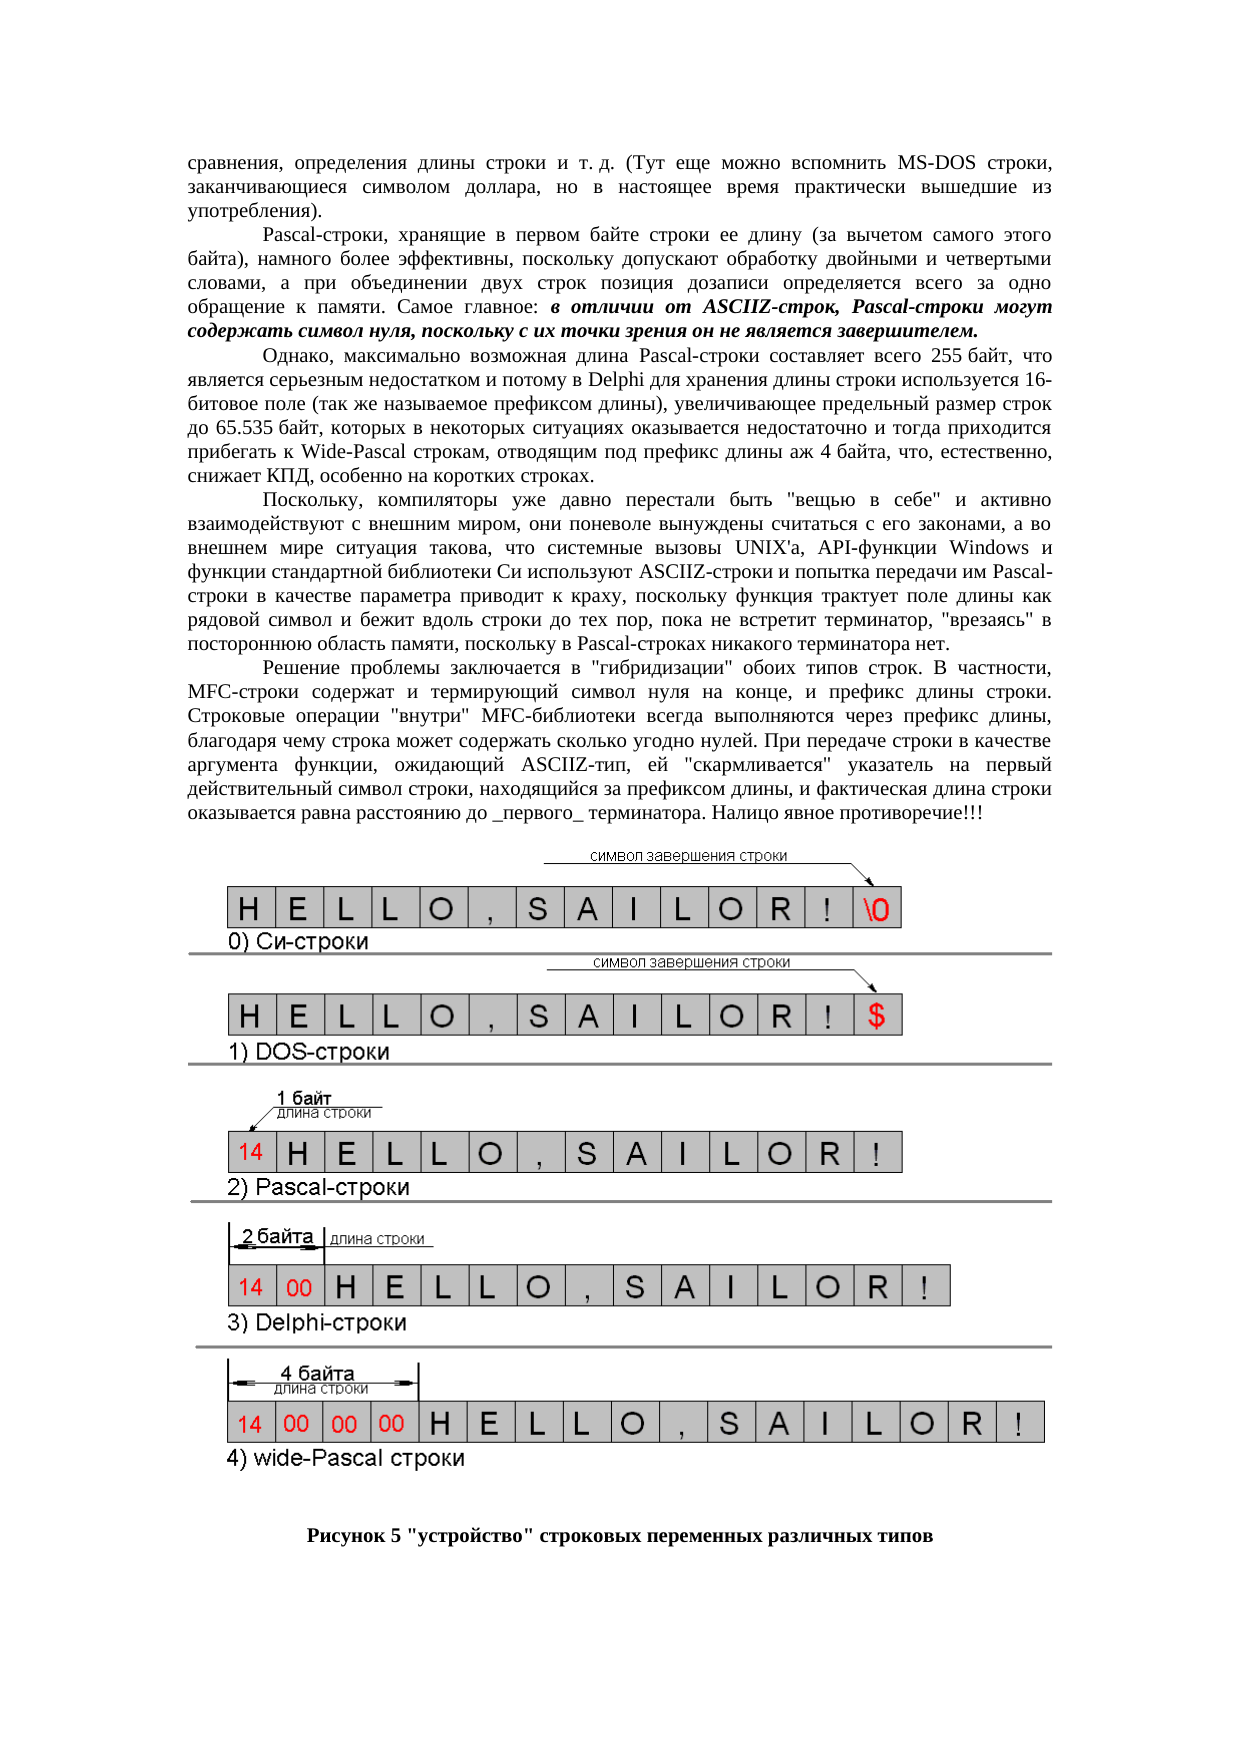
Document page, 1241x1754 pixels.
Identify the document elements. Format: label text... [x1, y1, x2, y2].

text сравнения, определения длины строки и т. д. (Тут еще можно вспомнить MS-DOS строки, заканчивающиеся символом доллара, но в настоящее время практически вышедшие из употребления). [187, 150, 1053, 222]
text Pascal-строки, хранящие в первом байте строки ее длину (за вычетом самого этого байта), намного более эффективны, поскольку допускают обработку двойными и четвертыми словами, а при объединении двух строк позиция дозаписи определяется всего за одно обращение к памяти. Самое главное: в отличии от ASCIIZ-строк, Pascal-строки могут содержать символ нуля, поскольку с их точки зрения он не является завершителем. [187, 222, 1053, 342]
text Рисунок 5 "устройство" строковых переменных различных типов [187, 1523, 1053, 1547]
text Поскольку, компиляторы уже давно перестали быть "вещью в себе" и активно взаимодействуют с внешним миром, они поневоле вынуждены считаться с его законами, а во внешнем мире ситуация такова, что системные вызовы UNIX'а, API-функции Windows и функции стандартной библиотеки Си используют ASCIIZ-строки и попытка передачи им Pascal-строки в качестве параметра приводит к краху, поскольку функция трактует поле длины как рядовой символ и бежит вдоль строки до тех пор, пока не встретит терминатор, "врезаясь" в постороннюю область памяти, поскольку в Pascal-строках никакого терминатора нет. [187, 487, 1053, 655]
picture [188, 847, 1053, 1511]
text Однако, максимально возможная длина Pascal-строки составляет всего 255 байт, что является серьезным недостатком и потому в Delphi для хранения длины строки используется 16-битовое поле (так же называемое префиксом длины), увеличивающее предельный размер строк до 65.535 байт, которых в некоторых ситуациях оказывается недостаточно и тогда приходится прибегать к Wide-Pascal строкам, отводящим под префикс длины аж 4 байта, что, естественно, снижает КПД, особенно на коротких строках. [187, 342, 1053, 487]
text Решение проблемы заключается в "гибридизации" обоих типов строк. В частности, MFC-строки содержат и термирующий символ нуля на конце, и префикс длины строки. Строковые операции "внутри" MFC-библиотеки всегда выполняются через префикс длины, благодаря чему строка может содержать сколько угодно нулей. При передаче строки в качестве аргумента функции, ожидающий ASCIIZ-тип, ей "скармливается" указатель на первый действительный символ строки, находящийся за префиксом длины, и фактическая длина строки оказывается равна расстоянию до _первого_ терминатора. Налицо явное противоречие!!! [187, 655, 1053, 824]
